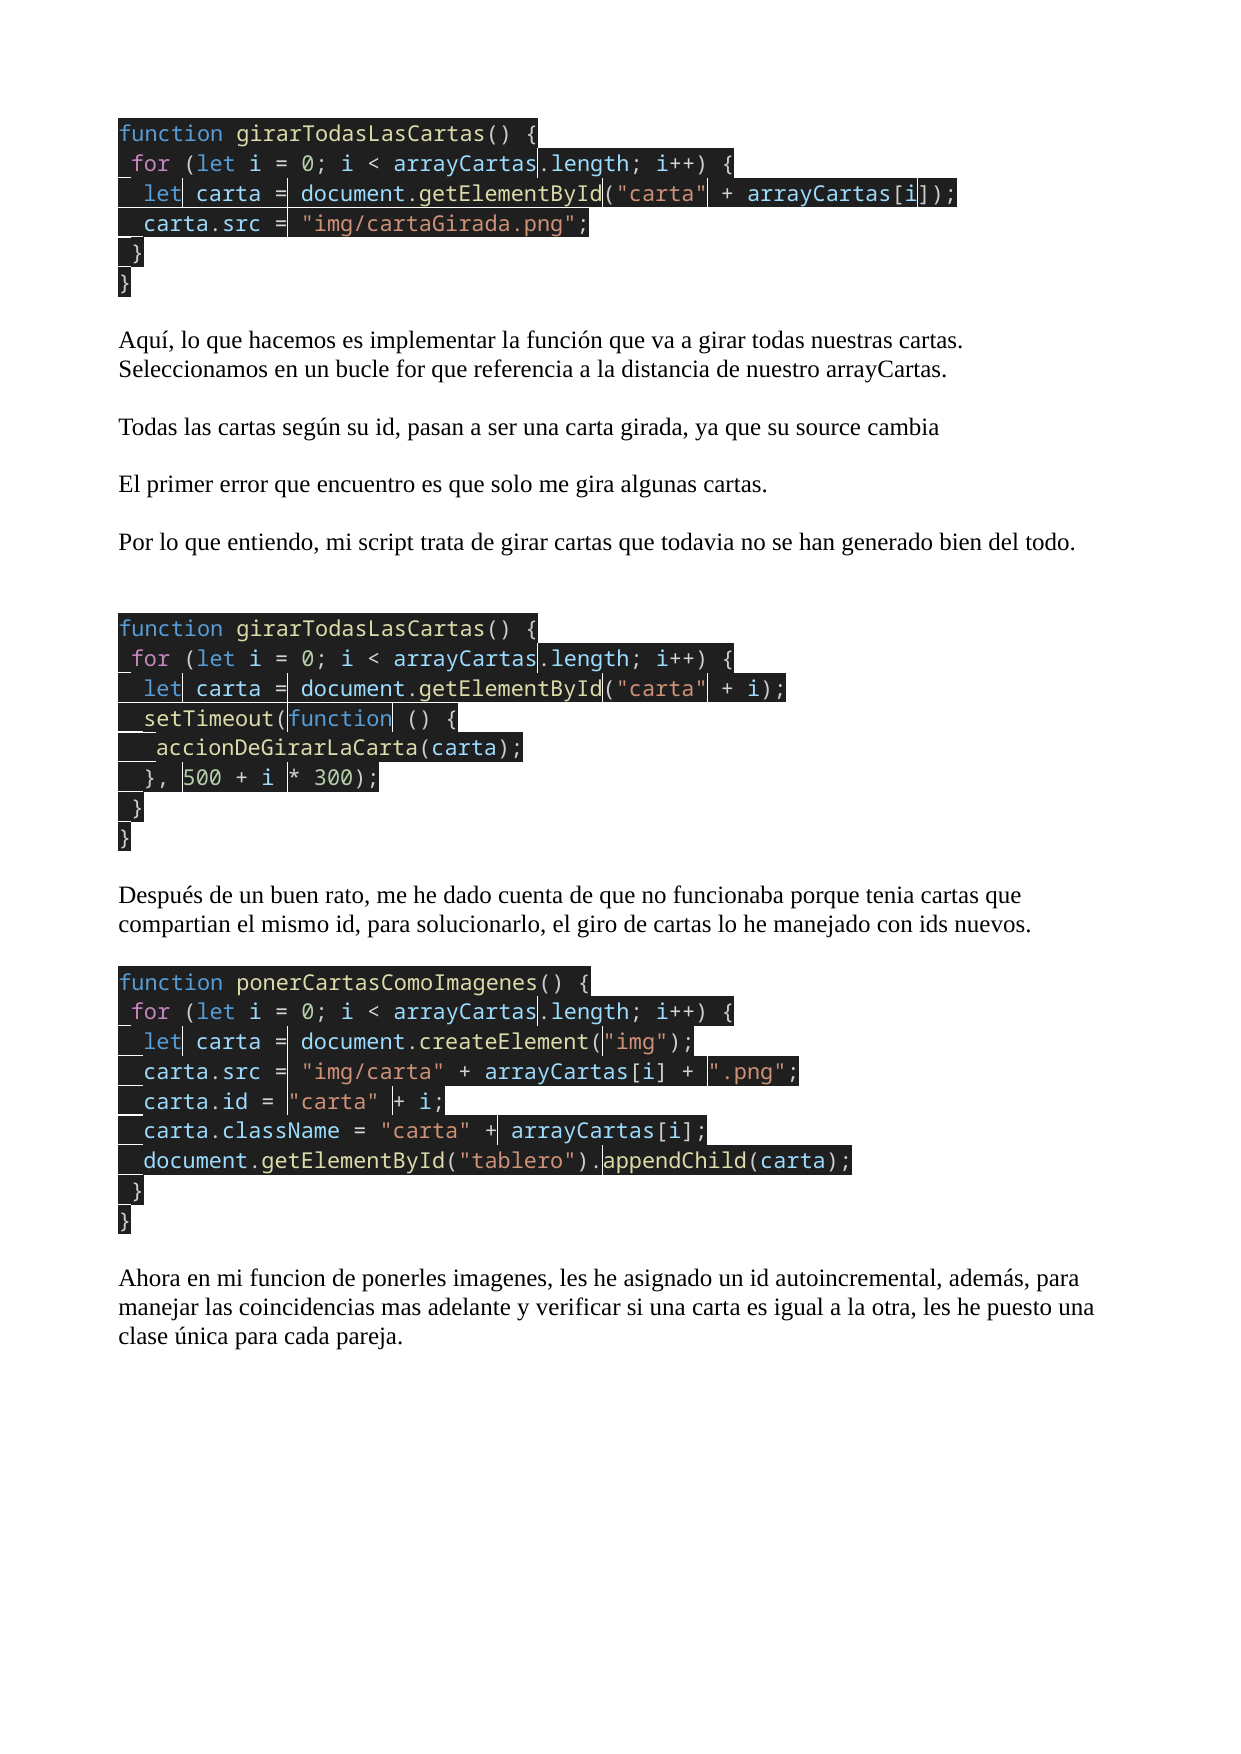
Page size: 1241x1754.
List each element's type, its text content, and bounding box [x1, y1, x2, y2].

text document.getElementById("tablero").appendChild(carta); [118, 1145, 1122, 1175]
text Por lo que entiendo, mi script trata de girar cartas que todavia no se han generado bien del todo. [118, 527, 1122, 556]
text carta.id = "carta" + i; [118, 1086, 1122, 1115]
text Ahora en mi funcion de ponerles imagenes, les he asignado un id autoincremental, además, para manejar las coincidencias mas adelante y verificar si una carta es igual a la otra, les he puesto una clase única para cada pareja. [118, 1234, 1122, 1349]
text Después de un buen rato, me he dado cuenta de que no funcionaba porque tenia cartas que compartian el mismo id, para solucionarlo, el giro de cartas lo he manejado con ids nuevos. [118, 851, 1122, 938]
text carta.src = "img/cartaGirada.png"; [118, 207, 1122, 237]
text El primer error que encuentro es que solo me gira algunas cartas. [118, 469, 1122, 498]
text setTimeout(function () { [118, 702, 1122, 732]
text } [118, 267, 1122, 297]
text for (let i = 0; i < arrayCartas.length; i++) { [118, 148, 1122, 178]
text for (let i = 0; i < arrayCartas.length; i++) { [118, 643, 1122, 673]
text } [118, 237, 1122, 267]
text Seleccionamos en un bucle for que referencia a la distancia de nuestro arrayCartas. [118, 354, 1122, 383]
text } [118, 1205, 1122, 1234]
text let carta = document.createElement("img"); [118, 1026, 1122, 1056]
text Todas las cartas según su id, pasan a ser una carta girada, ya que su source cambia [118, 412, 1122, 441]
text accionDeGirarLaCarta(carta); [118, 732, 1122, 762]
text function ponerCartasComoImagenes() { [118, 966, 1122, 996]
text function girarTodasLasCartas() { [118, 118, 1122, 148]
text Aquí, lo que hacemos es implementar la función que va a girar todas nuestras cartas. [118, 326, 1122, 354]
text for (let i = 0; i < arrayCartas.length; i++) { [118, 996, 1122, 1026]
text carta.src = "img/carta" + arrayCartas[i] + ".png"; [118, 1056, 1122, 1086]
text let carta = document.getElementById("carta" + arrayCartas[i]); [118, 178, 1122, 207]
text }, 500 + i * 300); [118, 762, 1122, 792]
text function girarTodasLasCartas() { [118, 613, 1122, 643]
text } [118, 1175, 1122, 1205]
text } [118, 792, 1122, 822]
text let carta = document.getElementById("carta" + i); [118, 673, 1122, 702]
text } [118, 822, 1122, 851]
text carta.className = "carta" + arrayCartas[i]; [118, 1115, 1122, 1145]
